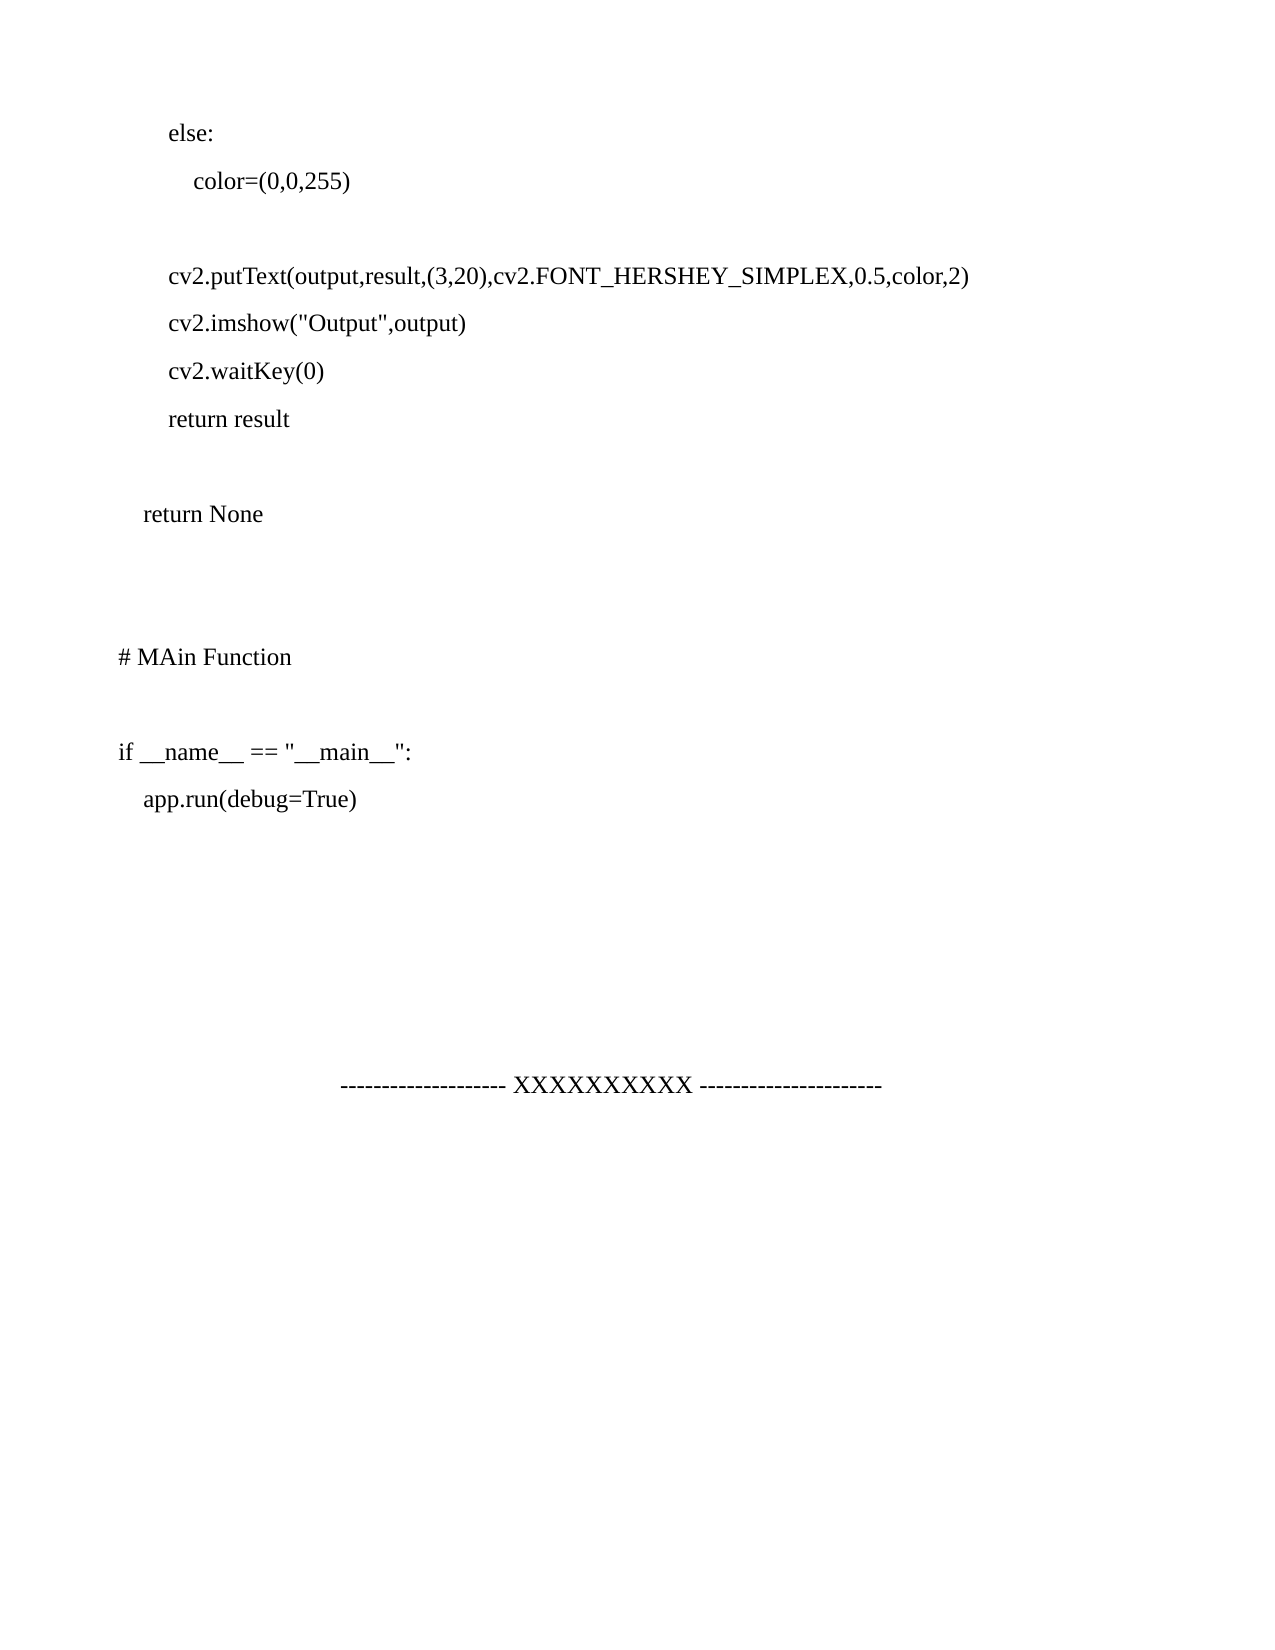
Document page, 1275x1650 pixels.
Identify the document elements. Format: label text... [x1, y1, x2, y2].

text app.run(debug=True) [118, 784, 1157, 813]
text -------------------- XXXXXXXXXX ---------------------- [118, 1070, 1157, 1099]
text # MAin Function [118, 642, 1157, 671]
text cv2.waitKey(0) [118, 356, 1157, 385]
text cv2.putText(output,result,(3,20),cv2.FONT_HERSHEY_SIMPLEX,0.5,color,2) [118, 261, 1157, 290]
text return None [118, 499, 1157, 528]
text cv2.imshow("Output",output) [118, 308, 1157, 337]
text return result [118, 404, 1157, 432]
text if __name__ == "__main__": [118, 737, 1157, 766]
text else: [118, 118, 1157, 147]
text color=(0,0,255) [118, 166, 1157, 194]
